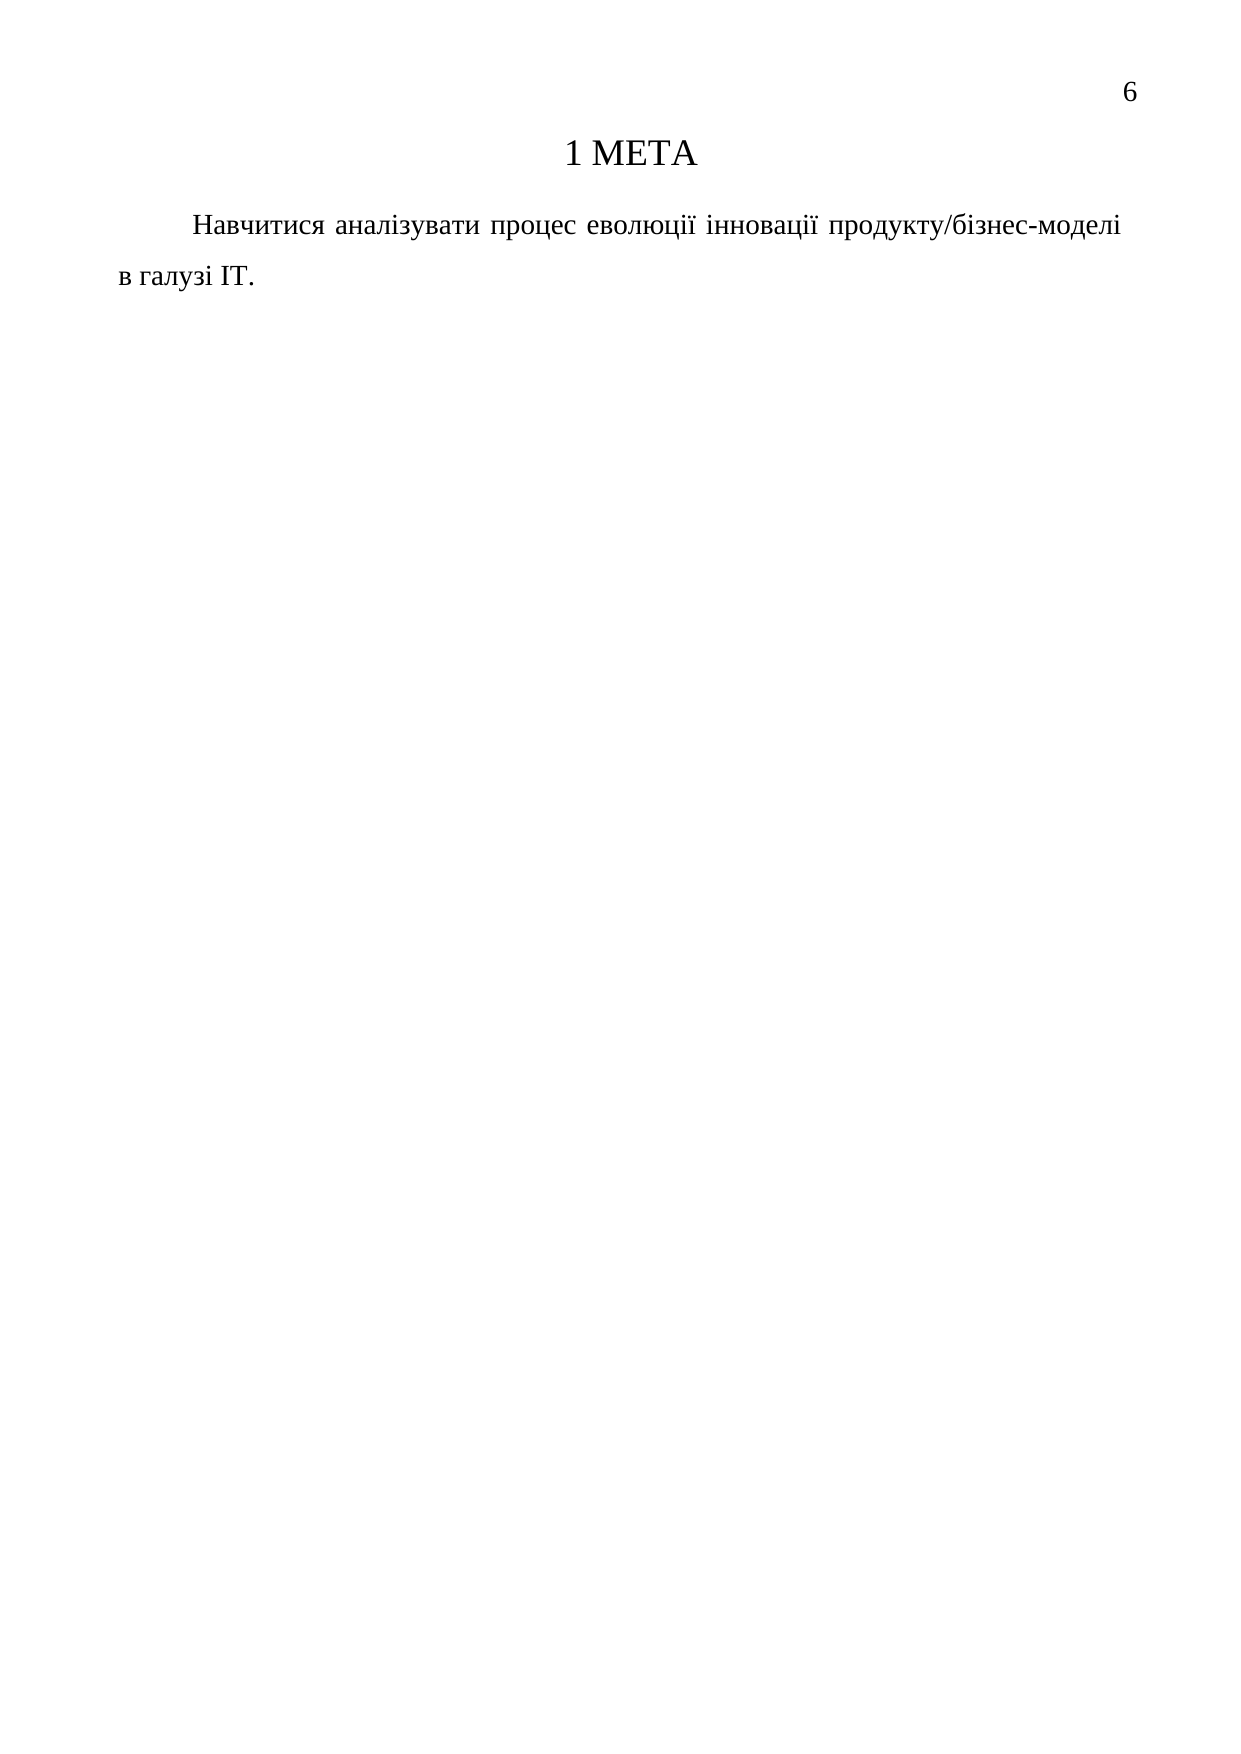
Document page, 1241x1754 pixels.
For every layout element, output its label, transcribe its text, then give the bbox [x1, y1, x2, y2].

text Навчитися аналізувати процес еволюції інновації продукту/бізнес-моделі в галузі IT. [118, 207, 1122, 291]
subtitle Мета [158, 130, 1104, 173]
